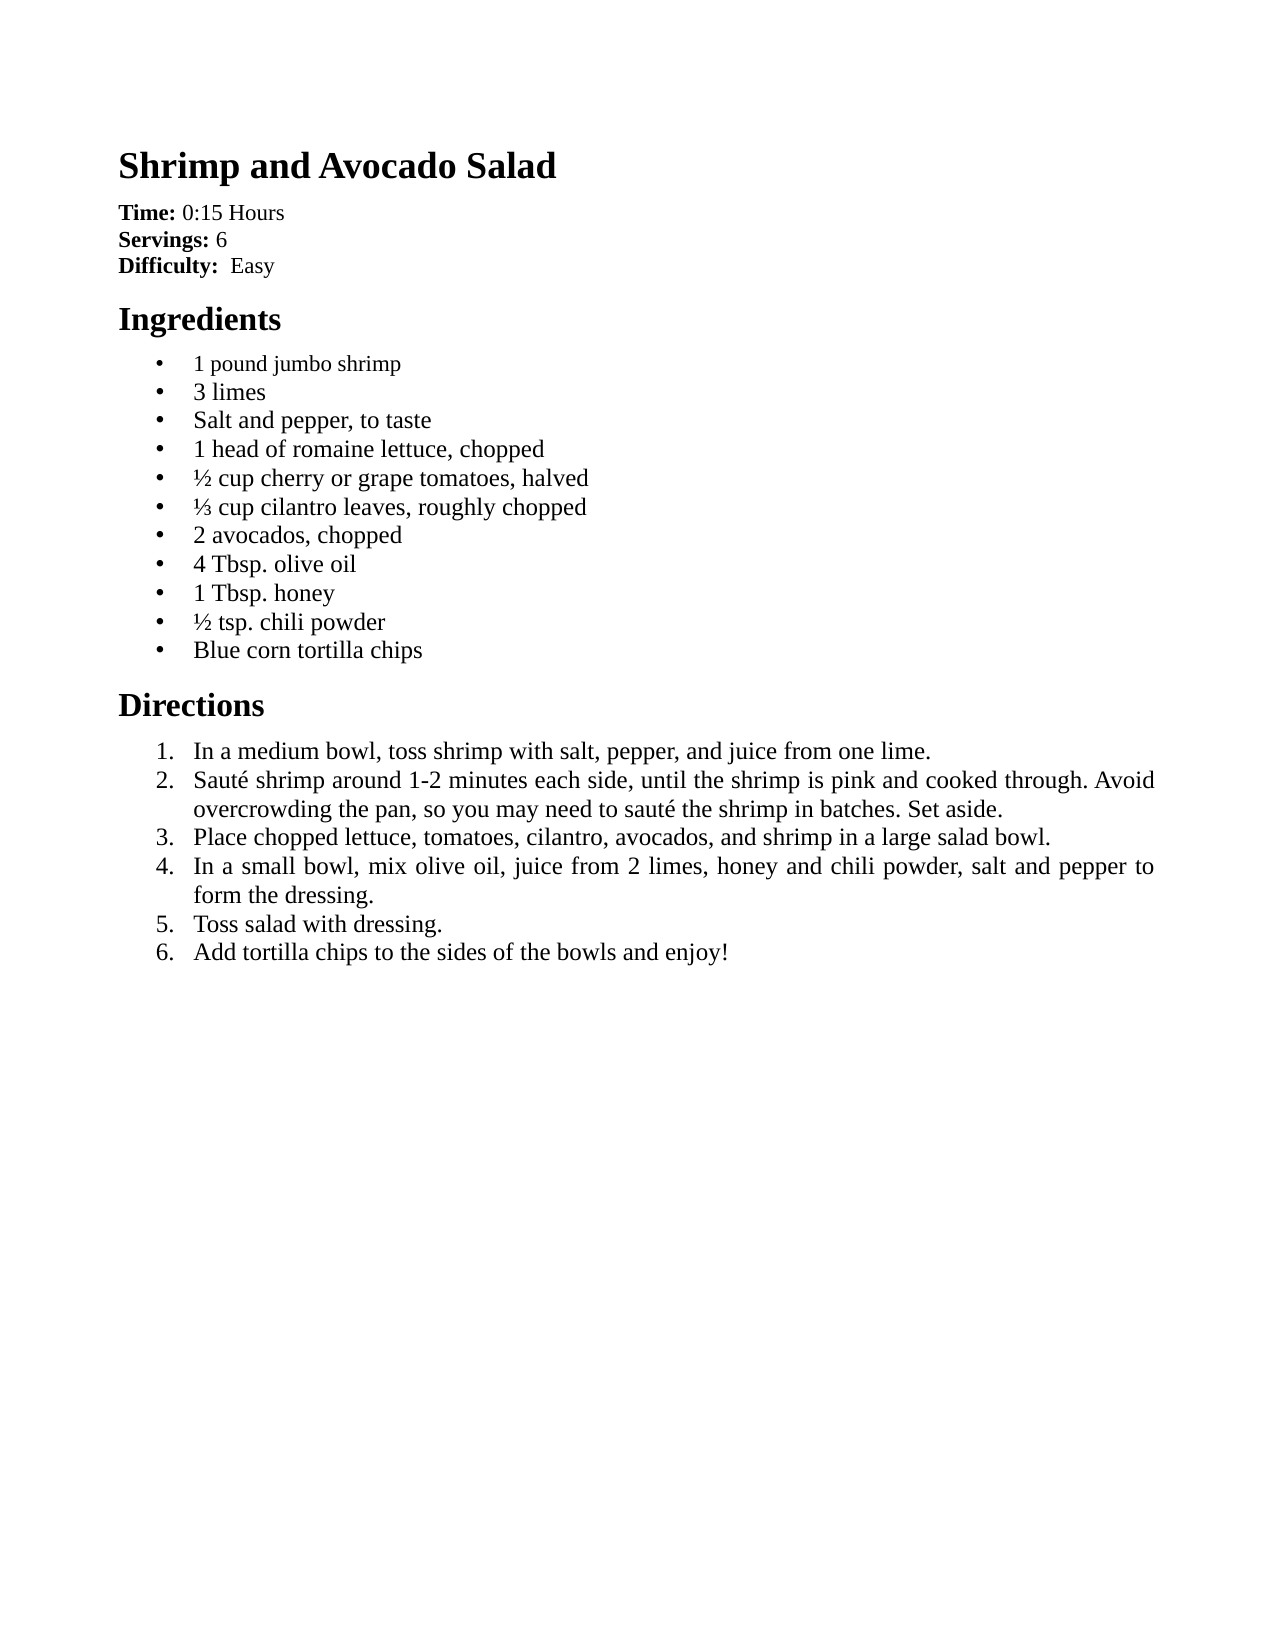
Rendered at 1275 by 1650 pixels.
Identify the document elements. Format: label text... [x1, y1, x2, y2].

list 1 Tbsp. honey [156, 578, 1157, 607]
text Time: 0:15 Hours [118, 199, 1157, 226]
list 4 Tbsp. olive oil [156, 549, 1157, 578]
text Servings: 6 [118, 226, 1157, 252]
list Salt and pepper, to taste [156, 405, 1157, 434]
list In a small bowl, mix olive oil, juice from 2 limes, honey and chili powder, salt and pepper to form the dressing. [156, 851, 1157, 909]
list Sauté shrimp around 1-2 minutes each side, until the shrimp is pink and cooked through. Avoid overcrowding the pan, so you may need to sauté the shrimp in batches. Set aside. [156, 765, 1157, 822]
list Blue corn tortilla chips [156, 635, 1157, 664]
list ⅓ cup cilantro leaves, roughly chopped [156, 492, 1157, 520]
list 1 head of romaine lettuce, chopped [156, 434, 1157, 463]
subtitle Directions [118, 685, 1157, 724]
list 3 limes [156, 377, 1157, 405]
subtitle Shrimp and Avocado Salad [118, 143, 1157, 187]
list 2 avocados, chopped [156, 520, 1157, 549]
subtitle Ingredients [118, 299, 1157, 338]
list 1 pound jumbo shrimp [156, 350, 1157, 377]
list ½ cup cherry or grape tomatoes, halved [156, 463, 1157, 492]
list Add tortilla chips to the sides of the bowls and enjoy! [156, 937, 1157, 966]
list In a medium bowl, toss shrimp with salt, pepper, and juice from one lime. [156, 736, 1157, 765]
list Place chopped lettuce, tomatoes, cilantro, avocados, and shrimp in a large salad bowl. [156, 822, 1157, 851]
list Toss salad with dressing. [156, 909, 1157, 937]
list ½ tsp. chili powder [156, 607, 1157, 635]
text Difficulty: Easy [118, 252, 1157, 278]
